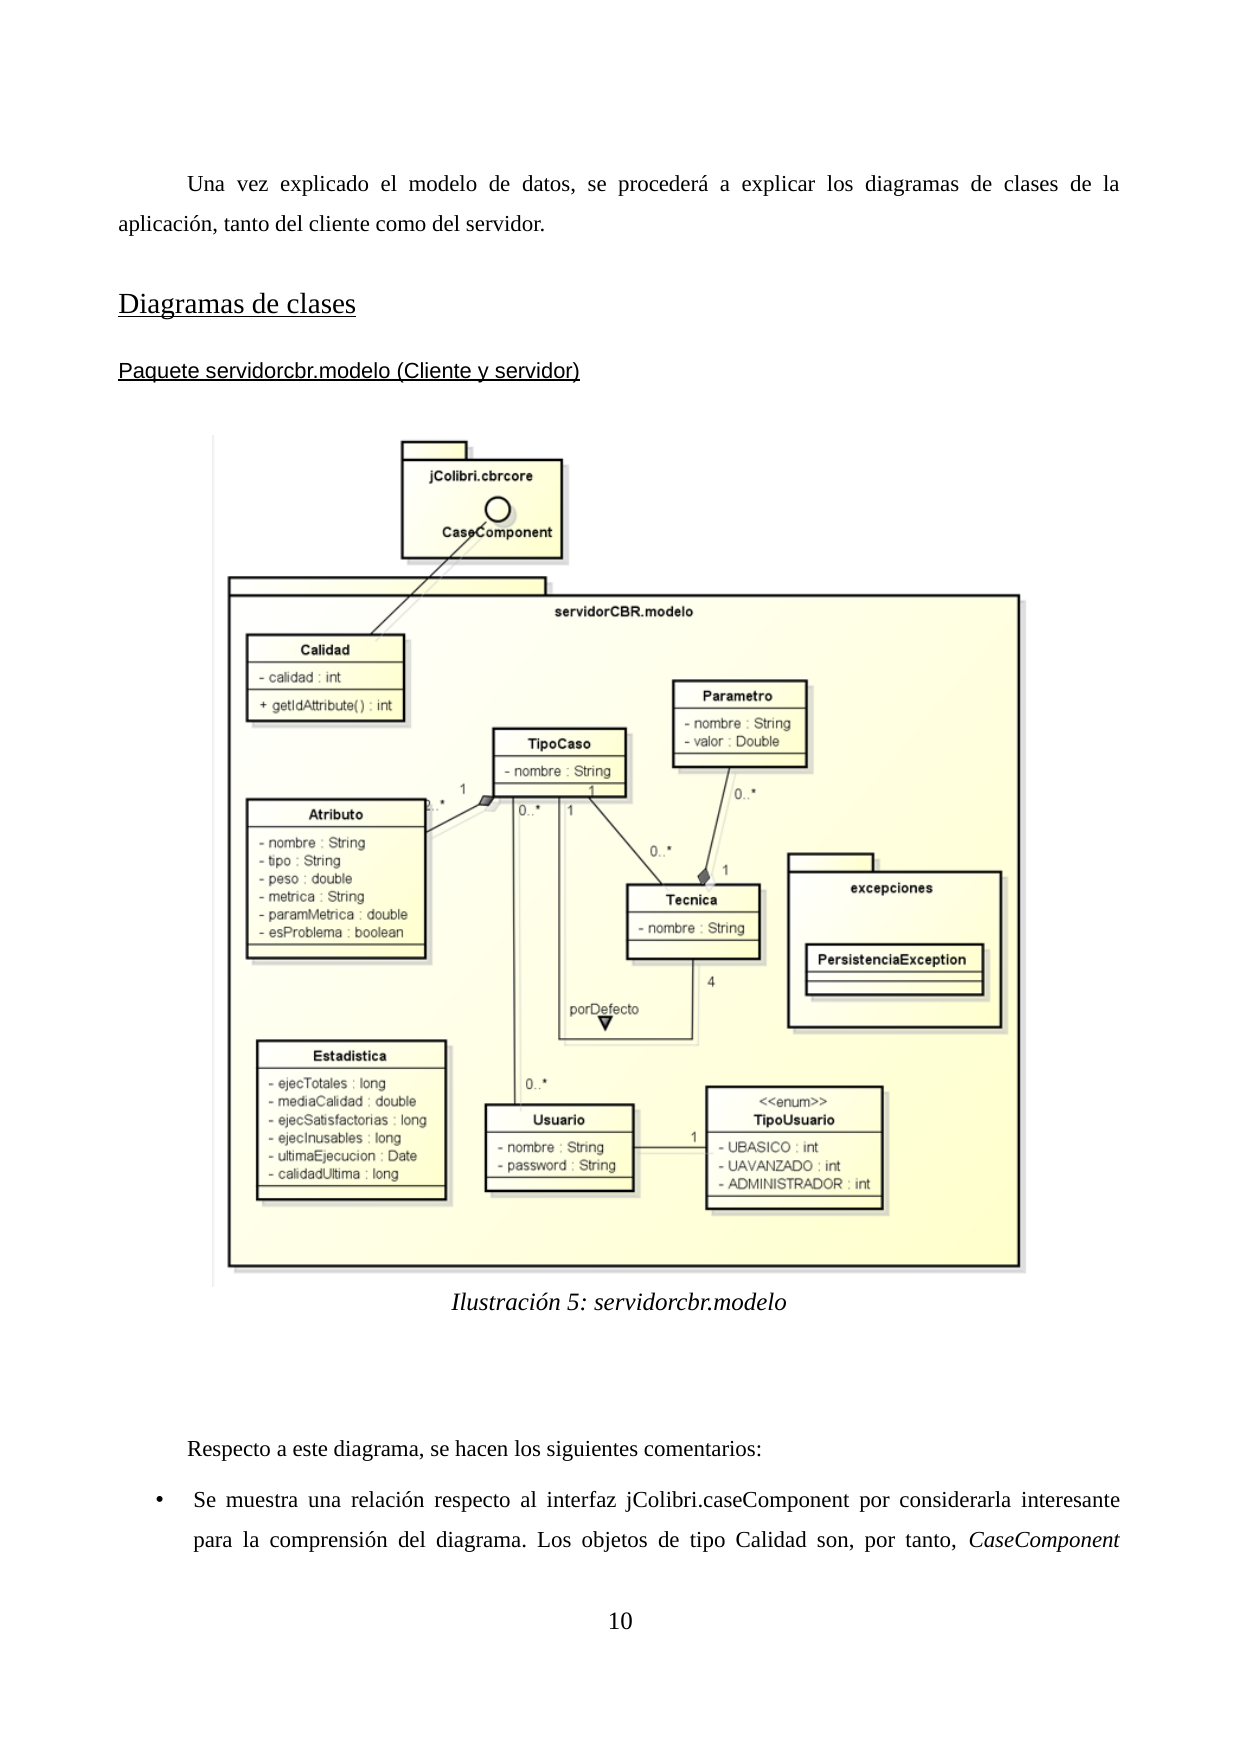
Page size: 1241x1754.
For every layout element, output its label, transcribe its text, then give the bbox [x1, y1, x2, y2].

subtitle Paquete servidorcbr.modelo (Cliente y servidor) [118, 358, 1122, 383]
picture [211, 435, 1044, 1287]
text Respecto a este diagrama, se hacen los siguientes comentarios: [118, 1434, 1122, 1461]
text Ilustración 5: servidorcbr.modelo [204, 438, 1036, 1316]
text Una vez explicado el modelo de datos, se procederá a explicar los diagramas de clases de la aplicación, tanto del cliente como del servidor. [118, 170, 1122, 236]
list Se muestra una relación respecto al interfaz jColibri.caseComponent por considerarla interesante para la comprensión del diagrama. Los objetos de tipo Calidad son, por tanto, CaseComponent [156, 1487, 1122, 1552]
subtitle Diagramas de clases [118, 287, 1122, 320]
